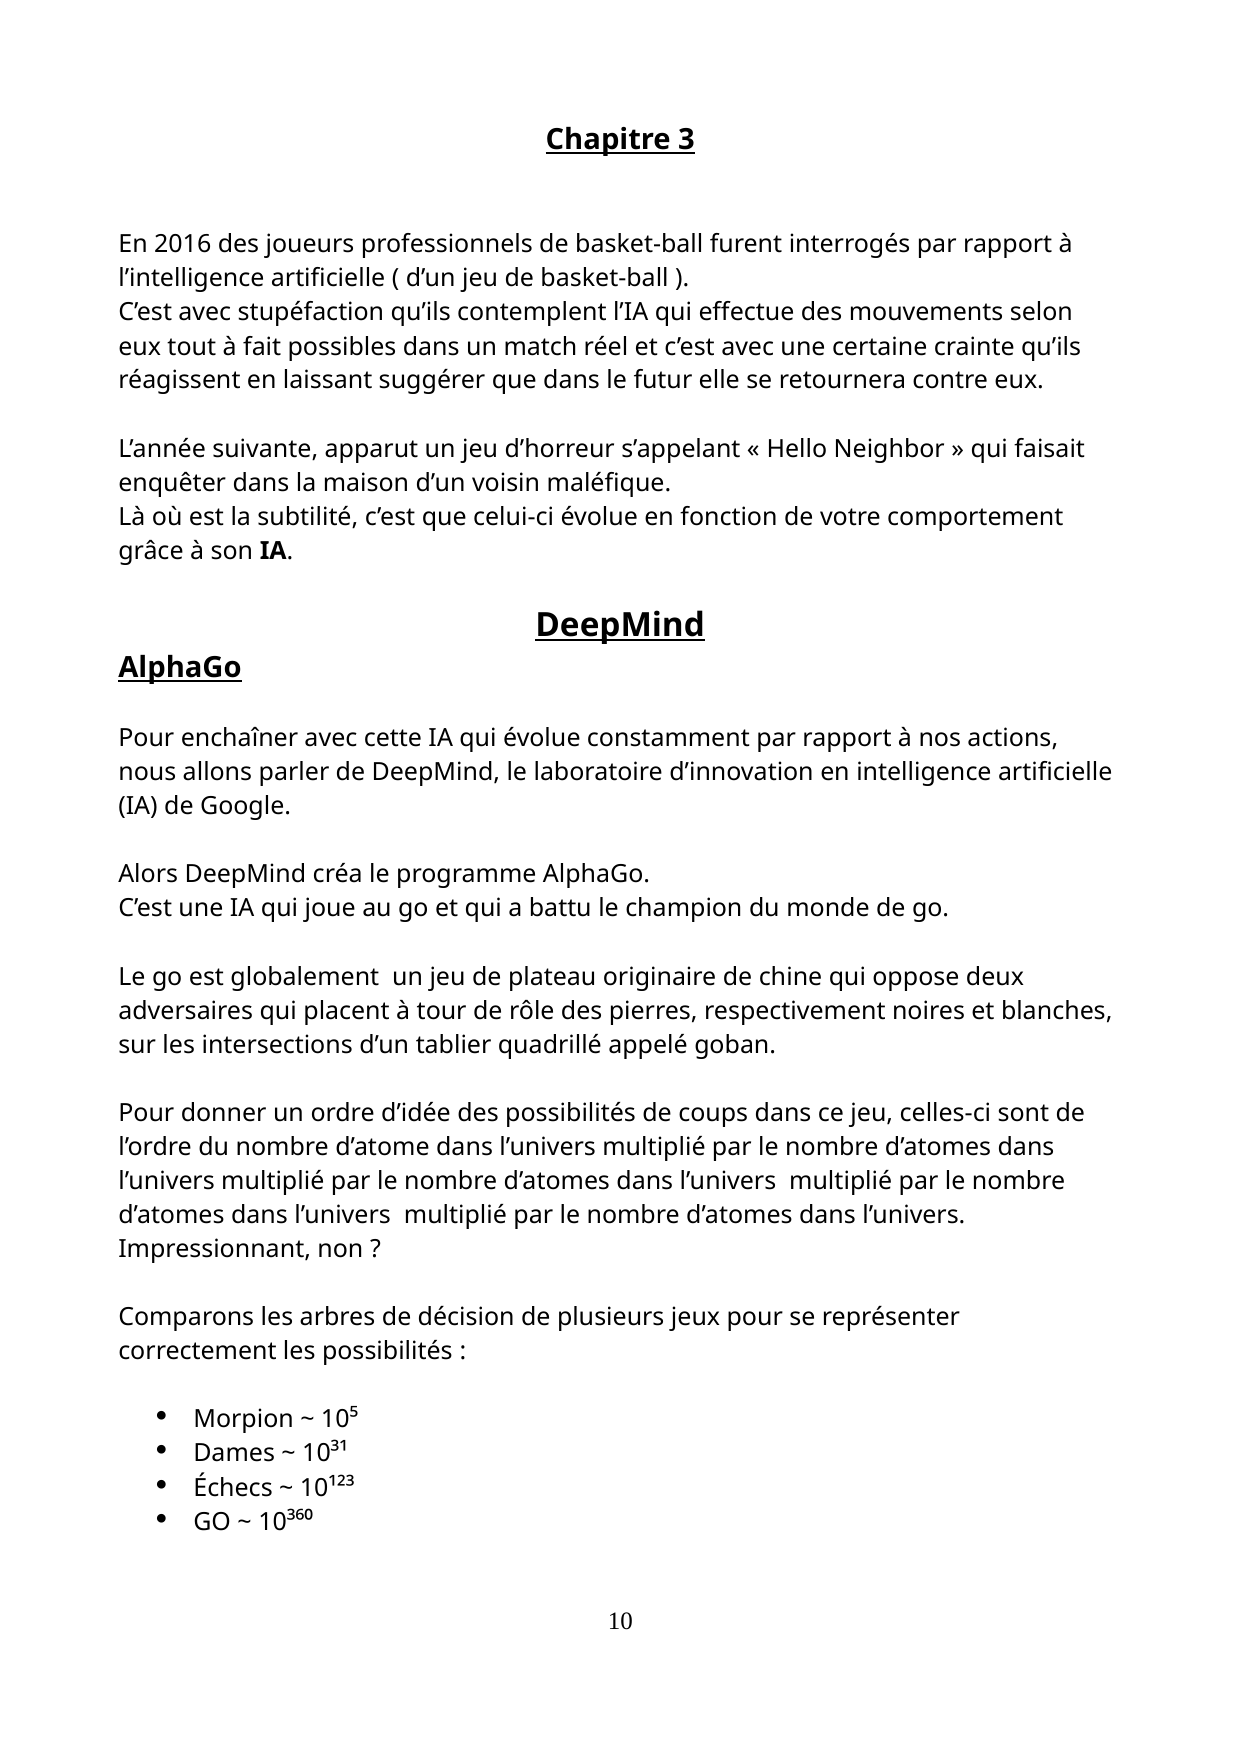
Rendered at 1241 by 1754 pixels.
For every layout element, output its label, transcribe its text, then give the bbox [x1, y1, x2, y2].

list Échecs ~ 10¹²³ [156, 1469, 1122, 1503]
text AlphaGo [118, 646, 1122, 686]
text Là où est la subtilité, c’est que celui-ci évolue en fonction de votre comportement grâce à son IA. [118, 498, 1122, 567]
list Morpion ~ 10⁵ [156, 1401, 1122, 1435]
text Pour enchaîner avec cette IA qui évolue constamment par rapport à nos actions, [118, 720, 1122, 754]
text DeepMind [118, 601, 1122, 646]
text Pour donner un ordre d’idée des possibilités de coups dans ce jeu, celles-ci sont de l’ordre du nombre d’atome dans l’univers multiplié par le nombre d’atomes dans l’univers multiplié par le nombre d’atomes dans l’univers multiplié par le nombre d’atomes dans l’univers multiplié par le nombre d’atomes dans l’univers. [118, 1094, 1122, 1231]
list Dames ~ 10³¹ [156, 1435, 1122, 1469]
text En 2016 des joueurs professionnels de basket-ball furent interrogés par rapport à l’intelligence artificielle ( d’un jeu de basket-ball ). [118, 226, 1122, 294]
text L’année suivante, apparut un jeu d’horreur s’appelant « Hello Neighbor » qui faisait enquêter dans la maison d’un voisin maléfique. [118, 430, 1122, 498]
text C’est avec stupéfaction qu’ils contemplent l’IA qui effectue des mouvements selon eux tout à fait possibles dans un match réel et c’est avec une certaine crainte qu’ils réagissent en laissant suggérer que dans le futur elle se retournera contre eux. [118, 294, 1122, 396]
list GO ~ 10³⁶⁰ [156, 1503, 1122, 1537]
text Comparons les arbres de décision de plusieurs jeux pour se représenter correctement les possibilités : [118, 1299, 1122, 1367]
text C’est une IA qui joue au go et qui a battu le champion du monde de go. [118, 890, 1122, 924]
text Le go est globalement un jeu de plateau originaire de chine qui oppose deux adversaires qui placent à tour de rôle des pierres, respectivement noires et blanches, sur les intersections d’un tablier quadrillé appelé goban. [118, 958, 1122, 1060]
text nous allons parler de DeepMind, le laboratoire d’innovation en intelligence artificielle (IA) de Google. [118, 754, 1122, 822]
text Chapitre 3 [118, 118, 1122, 158]
text Impressionnant, non ? [118, 1231, 1122, 1265]
text Alors DeepMind créa le programme AlphaGo. [118, 856, 1122, 890]
